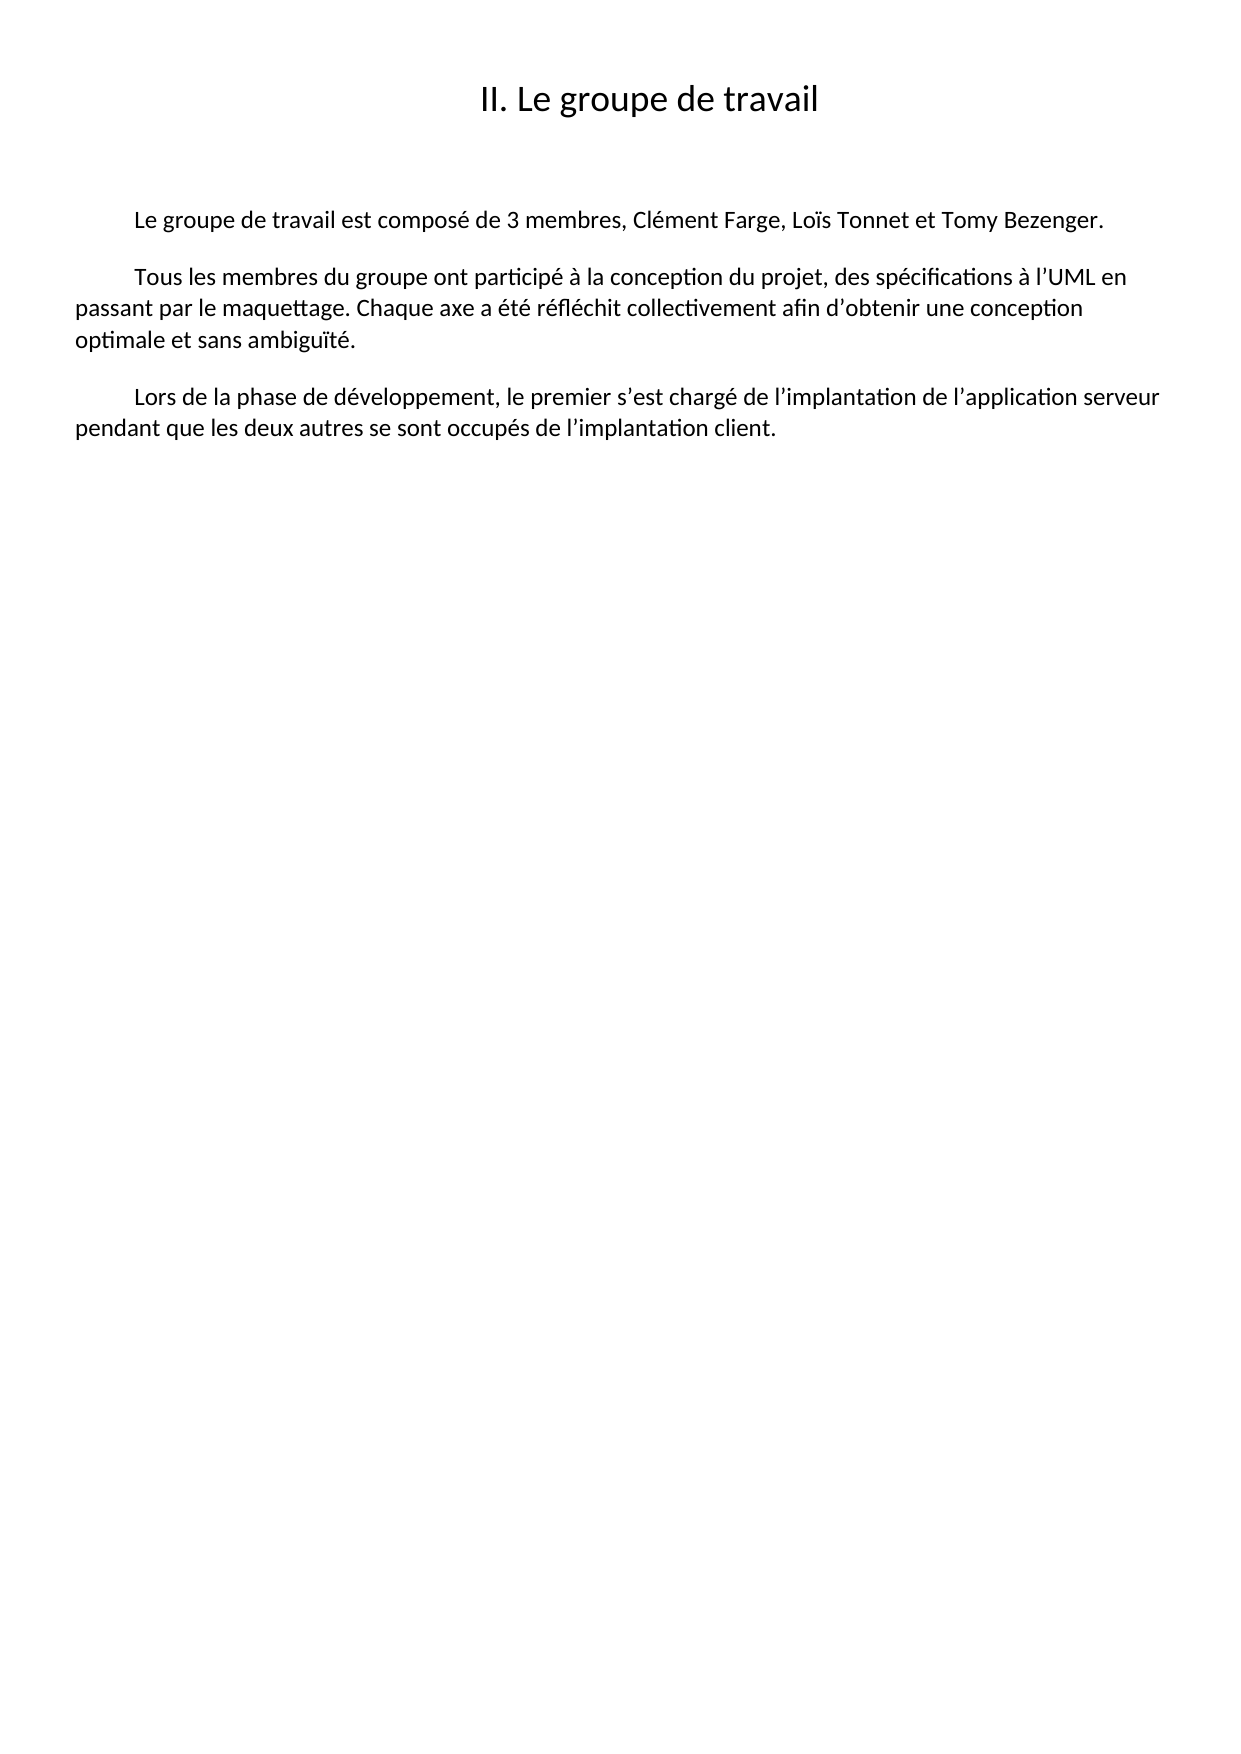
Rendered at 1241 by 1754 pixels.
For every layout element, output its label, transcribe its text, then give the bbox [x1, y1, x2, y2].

text II. Le groupe de travail [75, 75, 1165, 121]
text Lors de la phase de développement, le premier s’est chargé de l’implantation de l’application serveur pendant que les deux autres se sont occupés de l’implantation client. [75, 381, 1165, 443]
text Le groupe de travail est composé de 3 membres, Clément Farge, Loïs Tonnet et Tomy Bezenger. [75, 204, 1165, 235]
text Tous les membres du groupe ont participé à la conception du projet, des spécifications à l’UML en passant par le maquettage. Chaque axe a été réfléchit collectivement afin d’obtenir une conception optimale et sans ambiguïté. [75, 261, 1165, 355]
